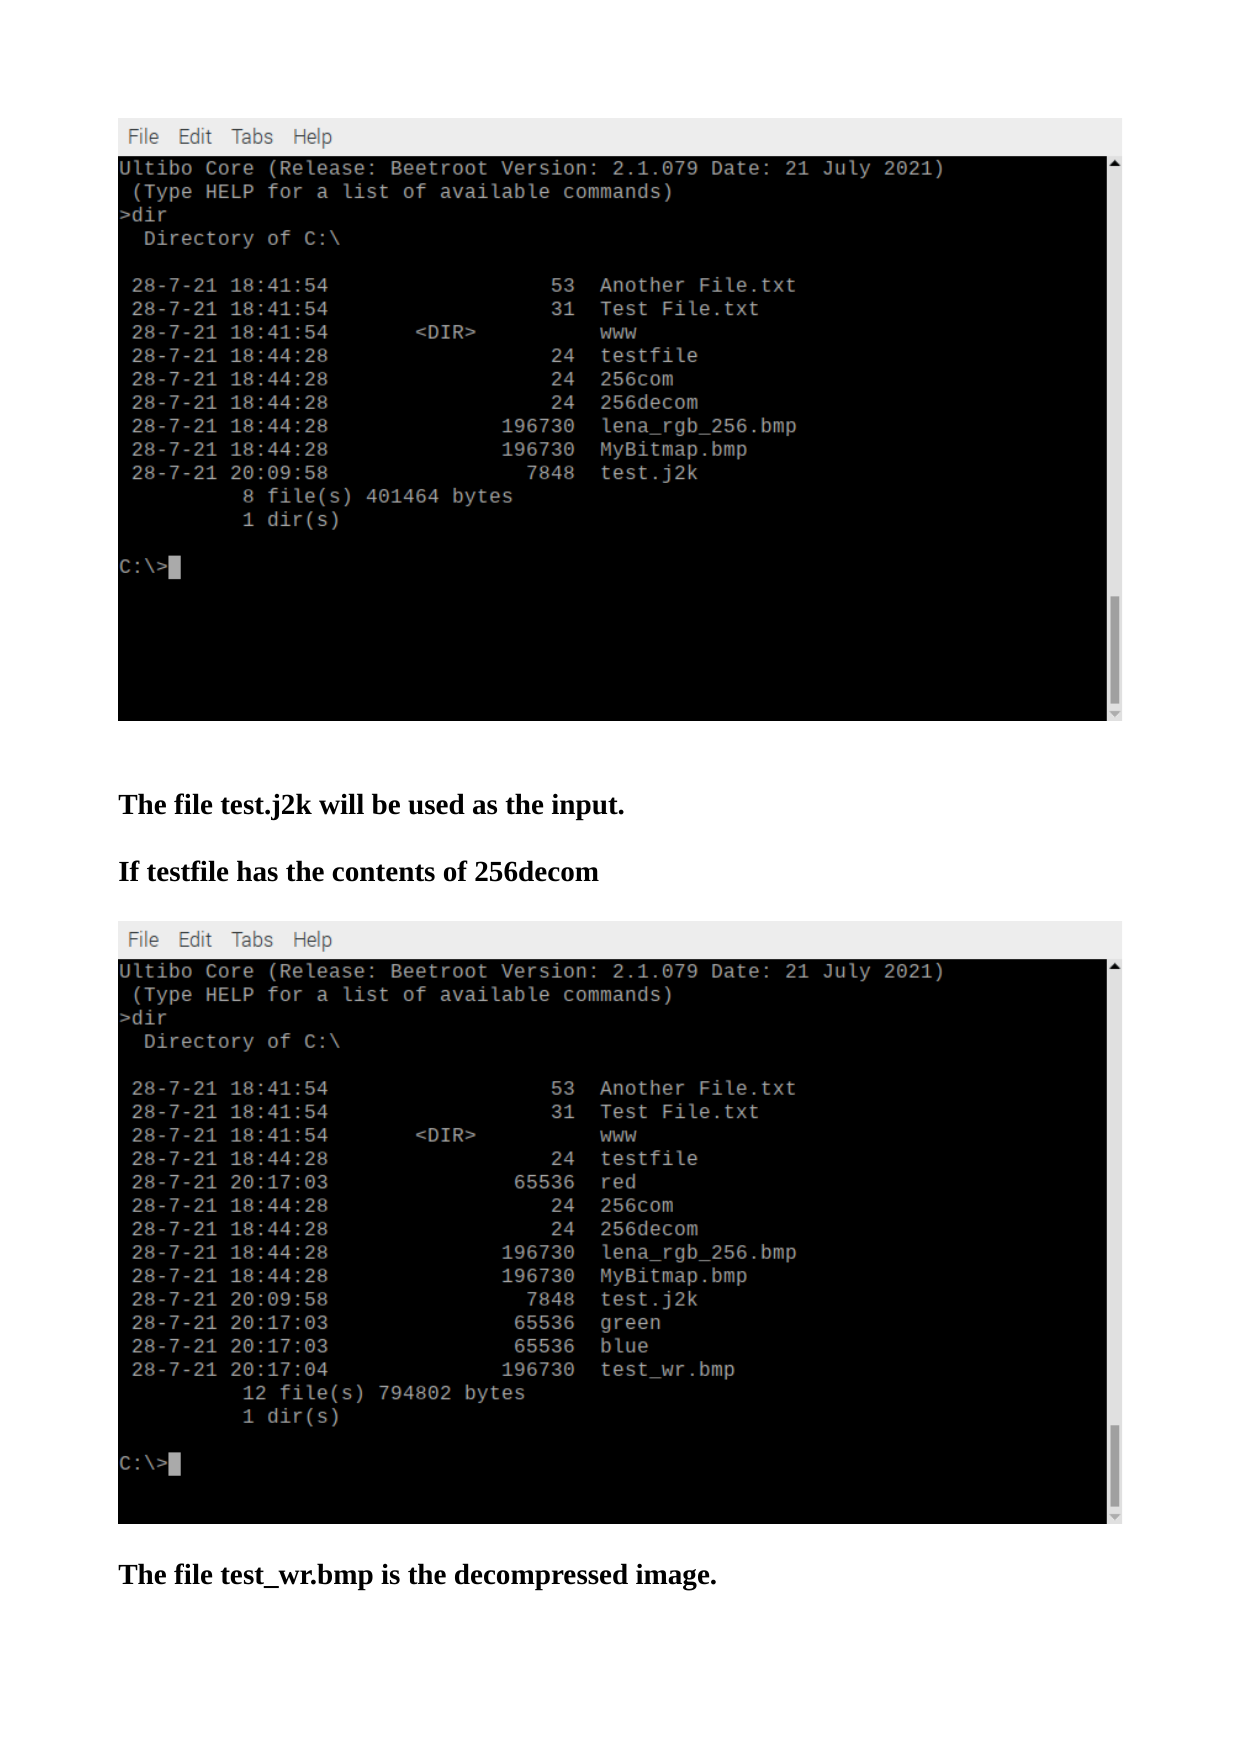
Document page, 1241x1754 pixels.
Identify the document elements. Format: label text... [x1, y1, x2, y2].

text If testfile has the contents of 256decom [118, 854, 1122, 888]
picture [118, 118, 1123, 721]
text The file test_wr.bmp is the decompressed image. [118, 1557, 1122, 1591]
text The file test.j2k will be used as the input. [118, 787, 1122, 821]
picture [118, 921, 1123, 1524]
